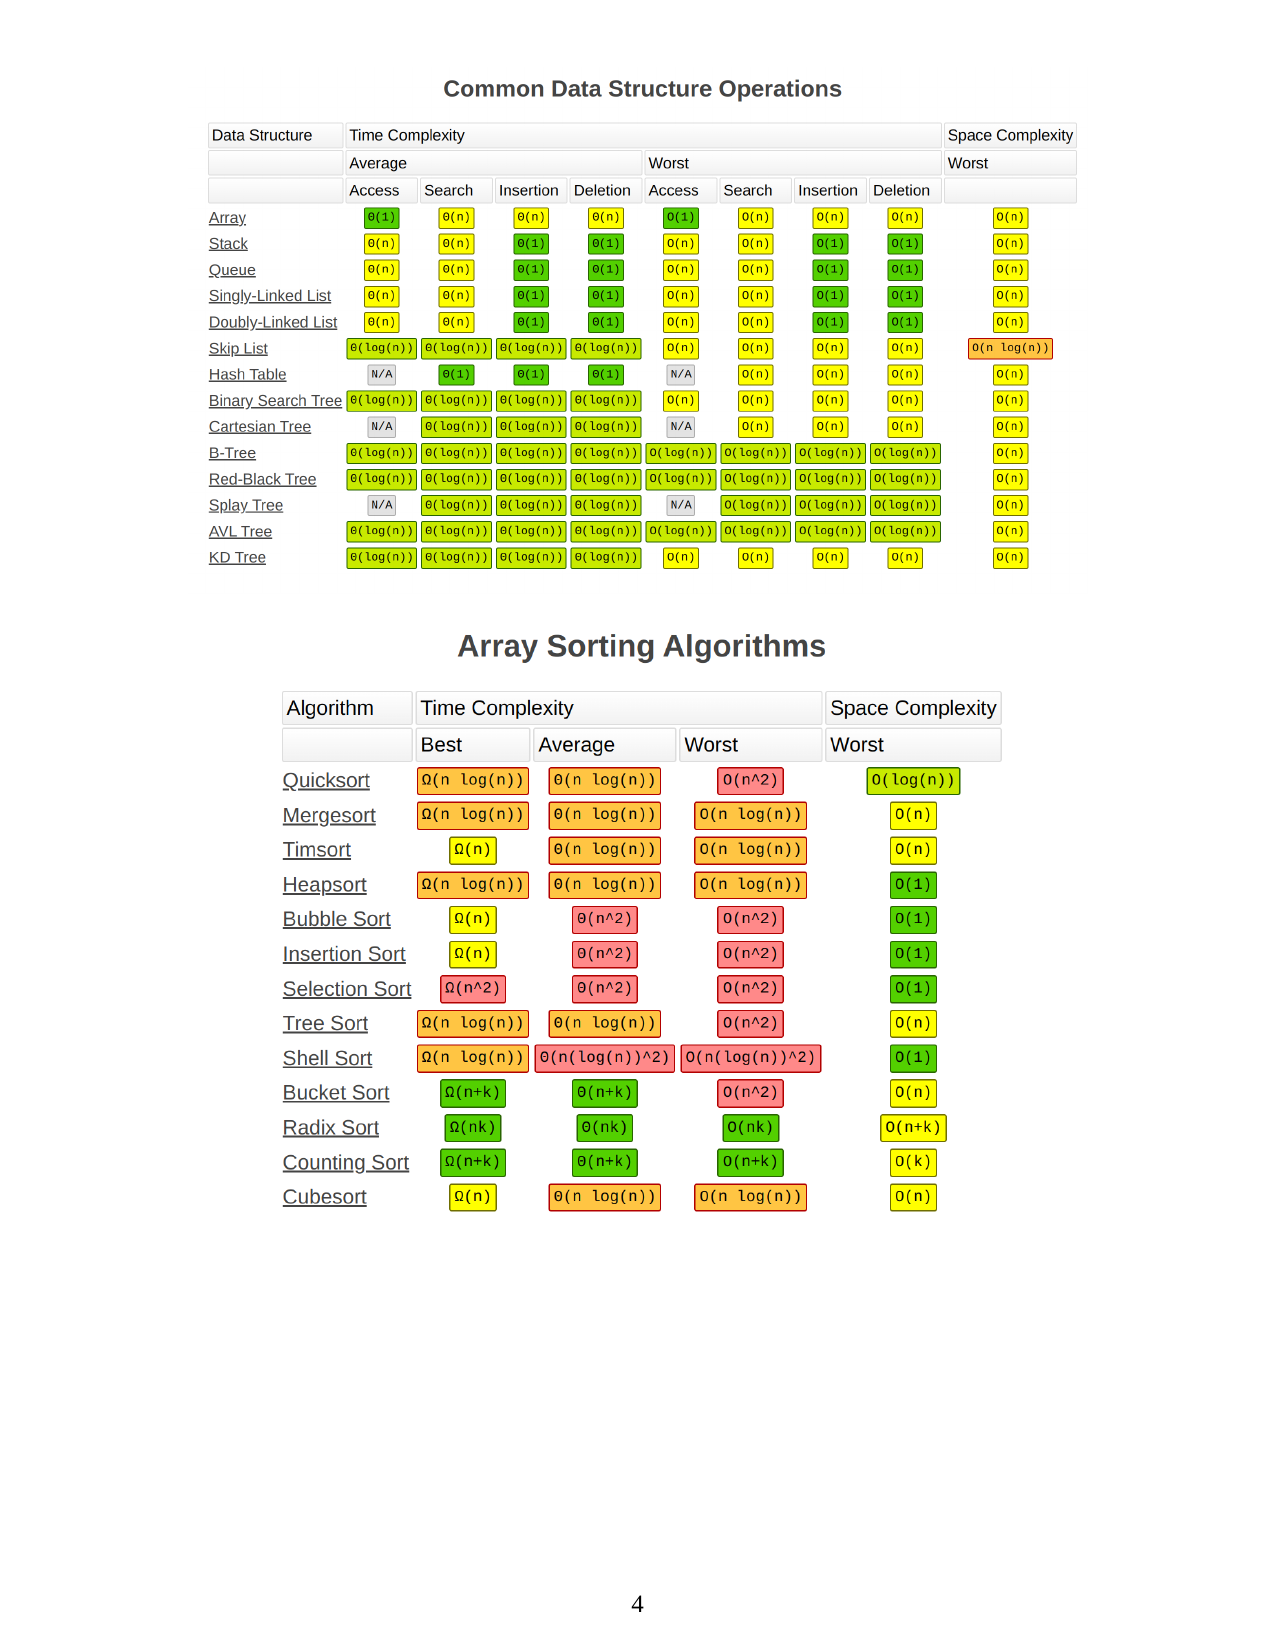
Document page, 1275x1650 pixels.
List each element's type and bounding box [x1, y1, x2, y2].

picture [262, 626, 1013, 1226]
picture [187, 67, 1088, 594]
